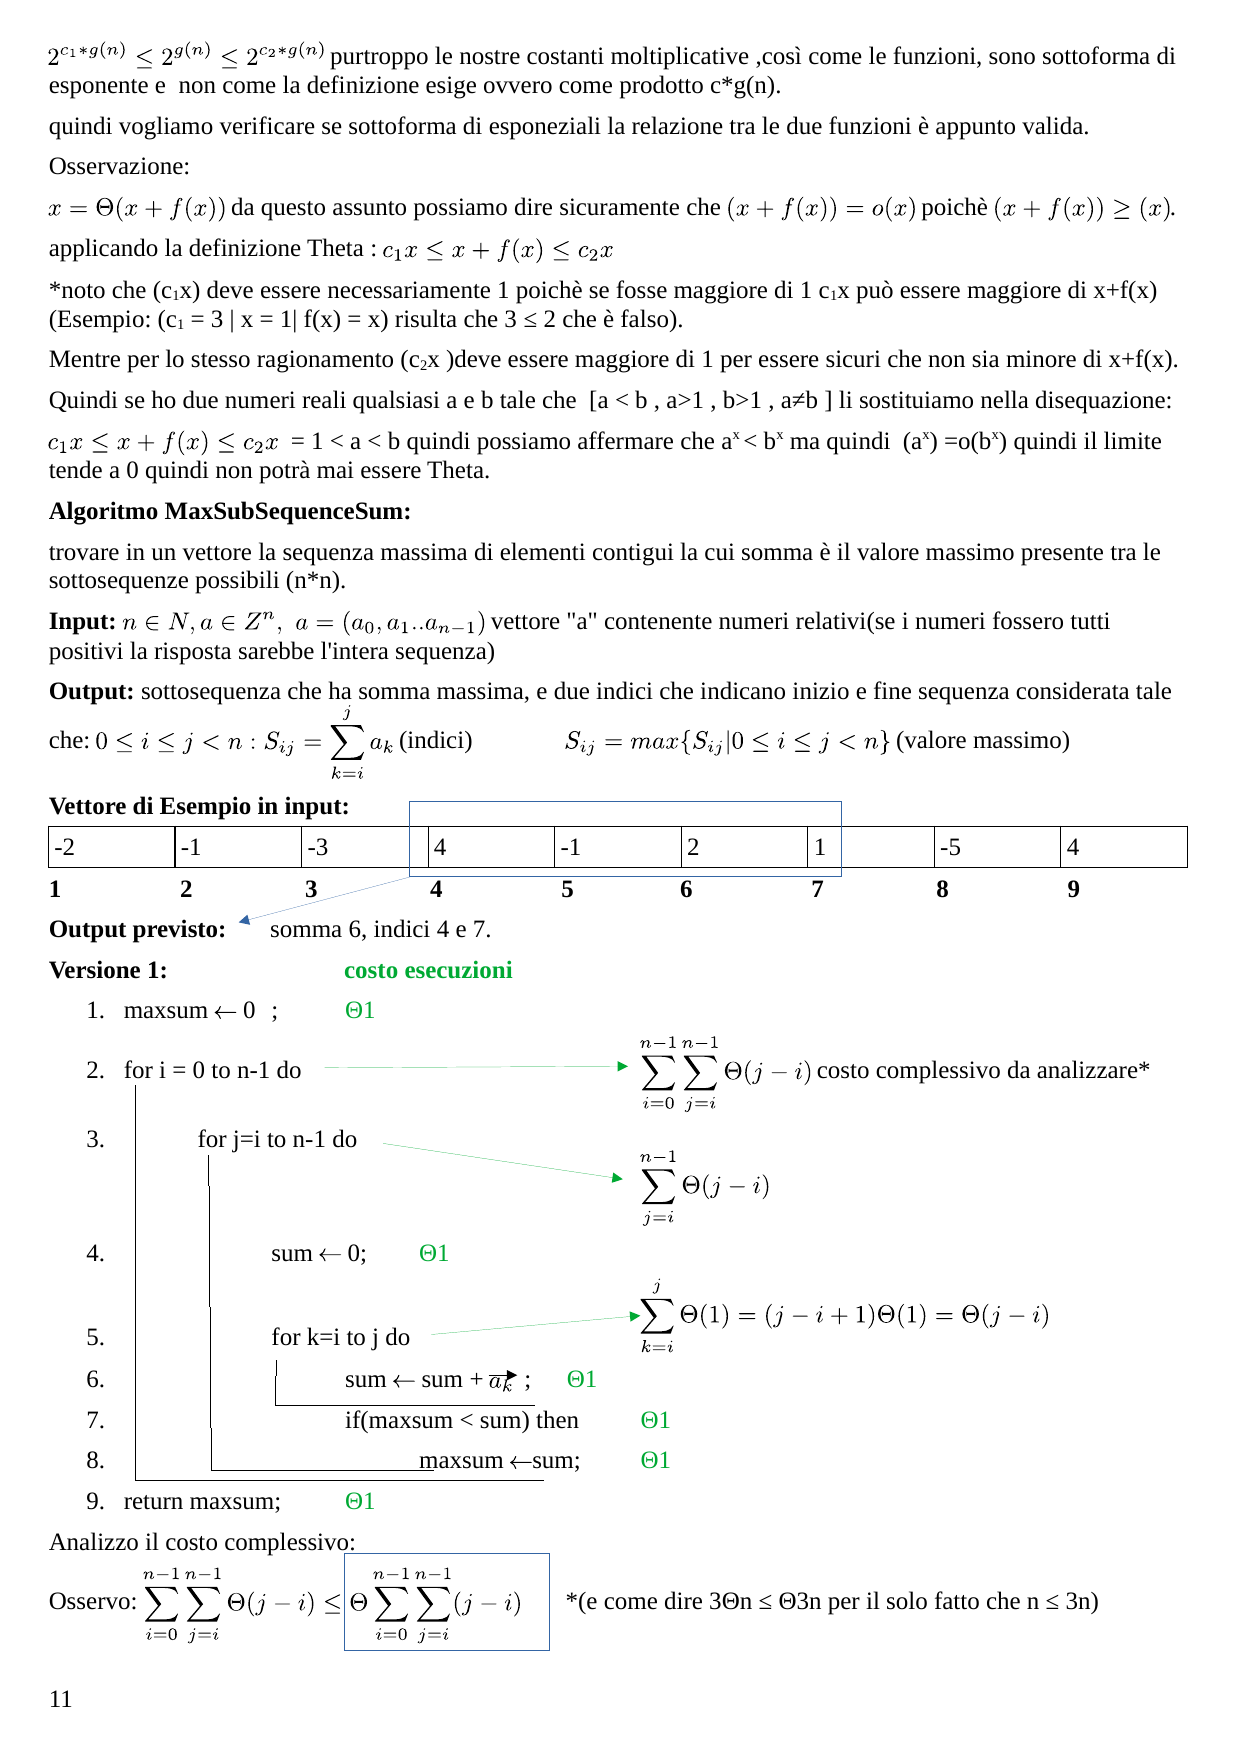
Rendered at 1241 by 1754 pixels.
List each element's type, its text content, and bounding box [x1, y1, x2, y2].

text *noto che (c1x) deve essere necessariamente 1 poichè se fosse maggiore di 1 c1x può essere maggiore di x+f(x)(Esempio: (c1 = 3 | x = 1| f(x) = x) risulta che 3 ≤ 2 che è falso). [48, 275, 1187, 333]
list sum sum + ; Θ1 [86, 1364, 135, 1393]
list maxsum sum; Θ1 [86, 1446, 135, 1474]
text trovare in un vettore la sequenza massima di elementi contigui la cui somma è il valore massimo presente tra le sottosequenze possibili (n*n). [48, 537, 1187, 594]
text [422, 1567, 549, 1643]
text Output previsto: somma 6, indici 4 e 7. [48, 914, 1187, 943]
table_header -2 [49, 827, 174, 867]
text quindi vogliamo verificare se sottoforma di esponeziali la relazione tra le due funzioni è appunto valida. [48, 111, 1187, 139]
list for j=i to n-1 do [136, 1124, 1187, 1226]
text *(e come dire 3Θn ≤ Θ3n per il solo fatto che n ≤ 3n) [550, 1567, 1187, 1643]
table_header 4 [429, 827, 554, 867]
table_header [842, 827, 934, 867]
list maxsum sum; Θ1 [136, 1446, 1187, 1474]
text Algoritmo MaxSubSequenceSum: [48, 496, 1187, 525]
list sum sum + ; Θ1 [136, 1364, 210, 1393]
text Output: sottosequenza che ha somma massima, e due indici che indicano inizio e fine sequenza considerata tale che: (indici) (valore massimo) [48, 676, 1187, 779]
table_header [410, 827, 428, 867]
text purtroppo le nostre costanti moltiplicative ,così come le funzioni, sono sottoforma di esponente e non come la definizione esige ovvero come prodotto c*g(n). [48, 41, 1187, 99]
list costo complessivo da analizzare* [689, 1036, 1187, 1112]
text Input: vettore "a" contenente numeri relativi(se i numeri fossero tutti positivi la risposta sarebbe l'intera sequenza) [48, 606, 1187, 664]
list maxsum 0 ; Θ1 [86, 996, 1187, 1024]
list for j=i to n-1 do [86, 1124, 135, 1226]
text da questo assunto possiamo dire sicuramente che poichè . [48, 192, 1187, 222]
text Quindi se ho due numeri reali qualsiasi a e b tale che [a < b , a>1 , b>1 , a≠b ] li sostituiamo nella disequazione: [48, 385, 1187, 414]
list if(maxsum < sum) then Θ1 [136, 1405, 1187, 1434]
list sum sum + ; Θ1 [211, 1364, 1187, 1393]
text Osservazione: [48, 151, 1187, 180]
table_header 1 [808, 827, 841, 867]
list sum 0; Θ1 [136, 1238, 209, 1267]
text Versione 1: costo esecuzioni [48, 955, 1187, 984]
table_header -1 [555, 827, 681, 867]
list sum 0; Θ1 [86, 1238, 135, 1267]
list sum 0; Θ1 [210, 1238, 1187, 1267]
list for k=i to j do [136, 1278, 659, 1352]
list for k=i to j do [661, 1278, 1187, 1352]
text applicando la definizione Theta : [48, 233, 1187, 263]
list for i = 0 to n-1 do [86, 1036, 684, 1112]
table_header 4 [1061, 827, 1187, 867]
text Analizzo il costo complessivo: [48, 1527, 1187, 1556]
table_header 2 [682, 827, 807, 867]
list if(maxsum < sum) then Θ1 [86, 1405, 135, 1434]
text 4 5 6 7 8 9 [320, 874, 1187, 902]
list for k=i to j do [86, 1278, 135, 1352]
text Osservo: [48, 1567, 187, 1643]
text Vettore di Esempio in input: [48, 791, 1187, 819]
list return maxsum; Θ1 [86, 1486, 1187, 1515]
table_header -3 [302, 827, 409, 867]
table_header -5 [935, 827, 1060, 867]
text Mentre per lo stesso ragionamento (c2x )deve essere maggiore di 1 per essere sicuri che non sia minore di x+f(x). [48, 344, 1187, 373]
text = 1 < a < b quindi possiamo affermare che ax < bx ma quindi (ax) =o(bx) quindi il limite tende a 0 quindi non potrà mai essere Theta. [48, 426, 1187, 484]
text 1 2 3 [48, 874, 409, 902]
table_header -1 [176, 827, 301, 867]
